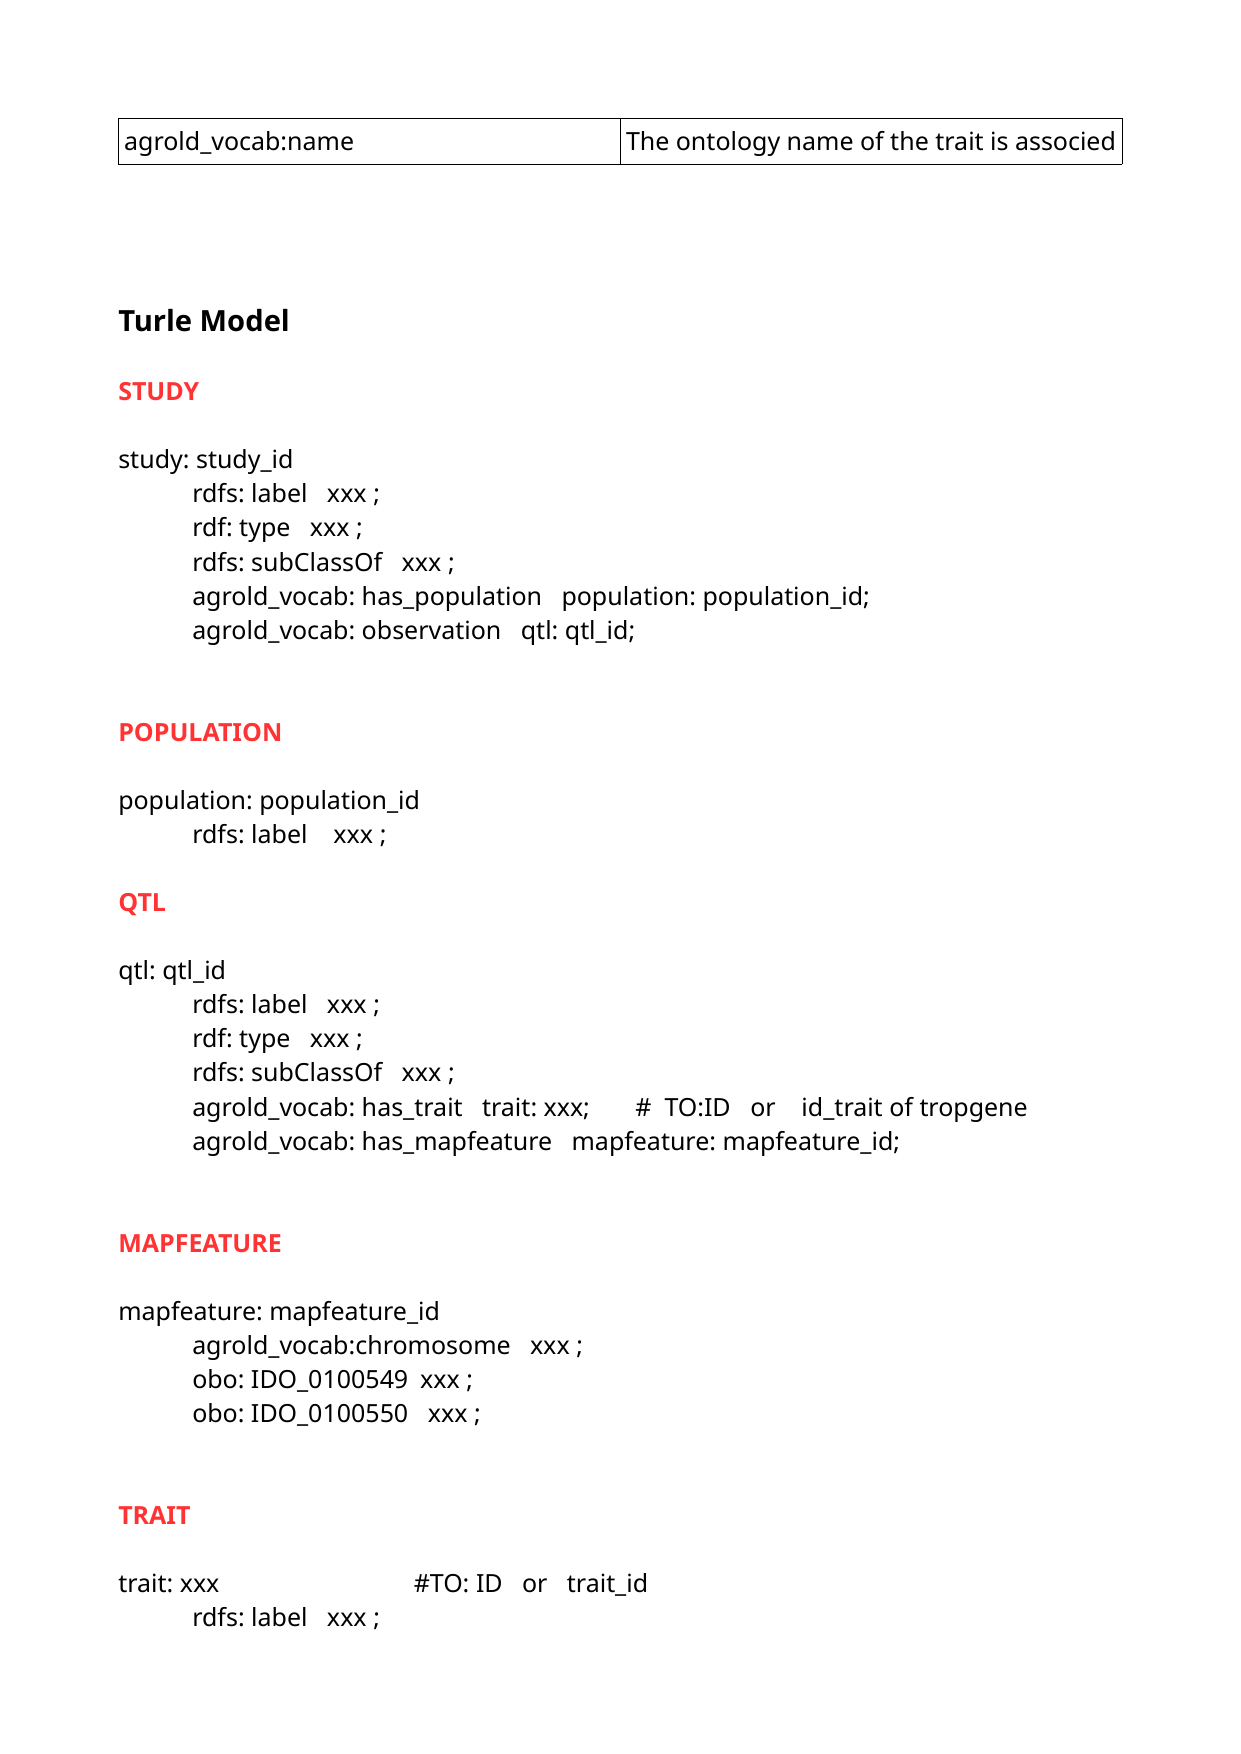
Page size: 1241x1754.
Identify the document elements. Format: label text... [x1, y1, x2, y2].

text rdf: type xxx ; [118, 1021, 1122, 1055]
text QTL [118, 885, 1122, 919]
text study: study_id [118, 442, 1122, 476]
text rdfs: subClassOf xxx ; [118, 544, 1122, 578]
text obo: IDO_0100549 xxx ; [118, 1362, 1122, 1396]
text agrold_vocab: has_mapfeature mapfeature: mapfeature_id; [118, 1123, 1122, 1157]
table_cell agrold_vocab:name [119, 119, 620, 164]
text rdfs: subClassOf xxx ; [118, 1055, 1122, 1089]
text Turle Model [118, 300, 1122, 340]
text rdf: type xxx ; [118, 510, 1122, 544]
text agrold_vocab: has_trait trait: xxx; # TO:ID or id_trait of tropgene [118, 1089, 1122, 1123]
text rdfs: label xxx ; [118, 1600, 1122, 1634]
text POPULATION [118, 714, 1122, 748]
text qtl: qtl_id [118, 953, 1122, 987]
text agrold_vocab: has_population population: population_id; [118, 578, 1122, 612]
text trait: xxx #TO: ID or trait_id [118, 1566, 1122, 1600]
text rdfs: label xxx ; [118, 987, 1122, 1021]
text mapfeature: mapfeature_id [118, 1293, 1122, 1328]
text agrold_vocab: observation qtl: qtl_id; [118, 612, 1122, 646]
text STUDY [118, 374, 1122, 408]
text agrold_vocab:chromosome xxx ; [118, 1328, 1122, 1362]
text obo: IDO_0100550 xxx ; [118, 1396, 1122, 1430]
text TRAIT [118, 1498, 1122, 1532]
text population: population_id [118, 783, 1122, 817]
table_cell The ontology name of the trait is associed [621, 119, 1122, 164]
text rdfs: label xxx ; [118, 817, 1122, 851]
text rdfs: label xxx ; [118, 476, 1122, 510]
text MAPFEATURE [118, 1225, 1122, 1259]
